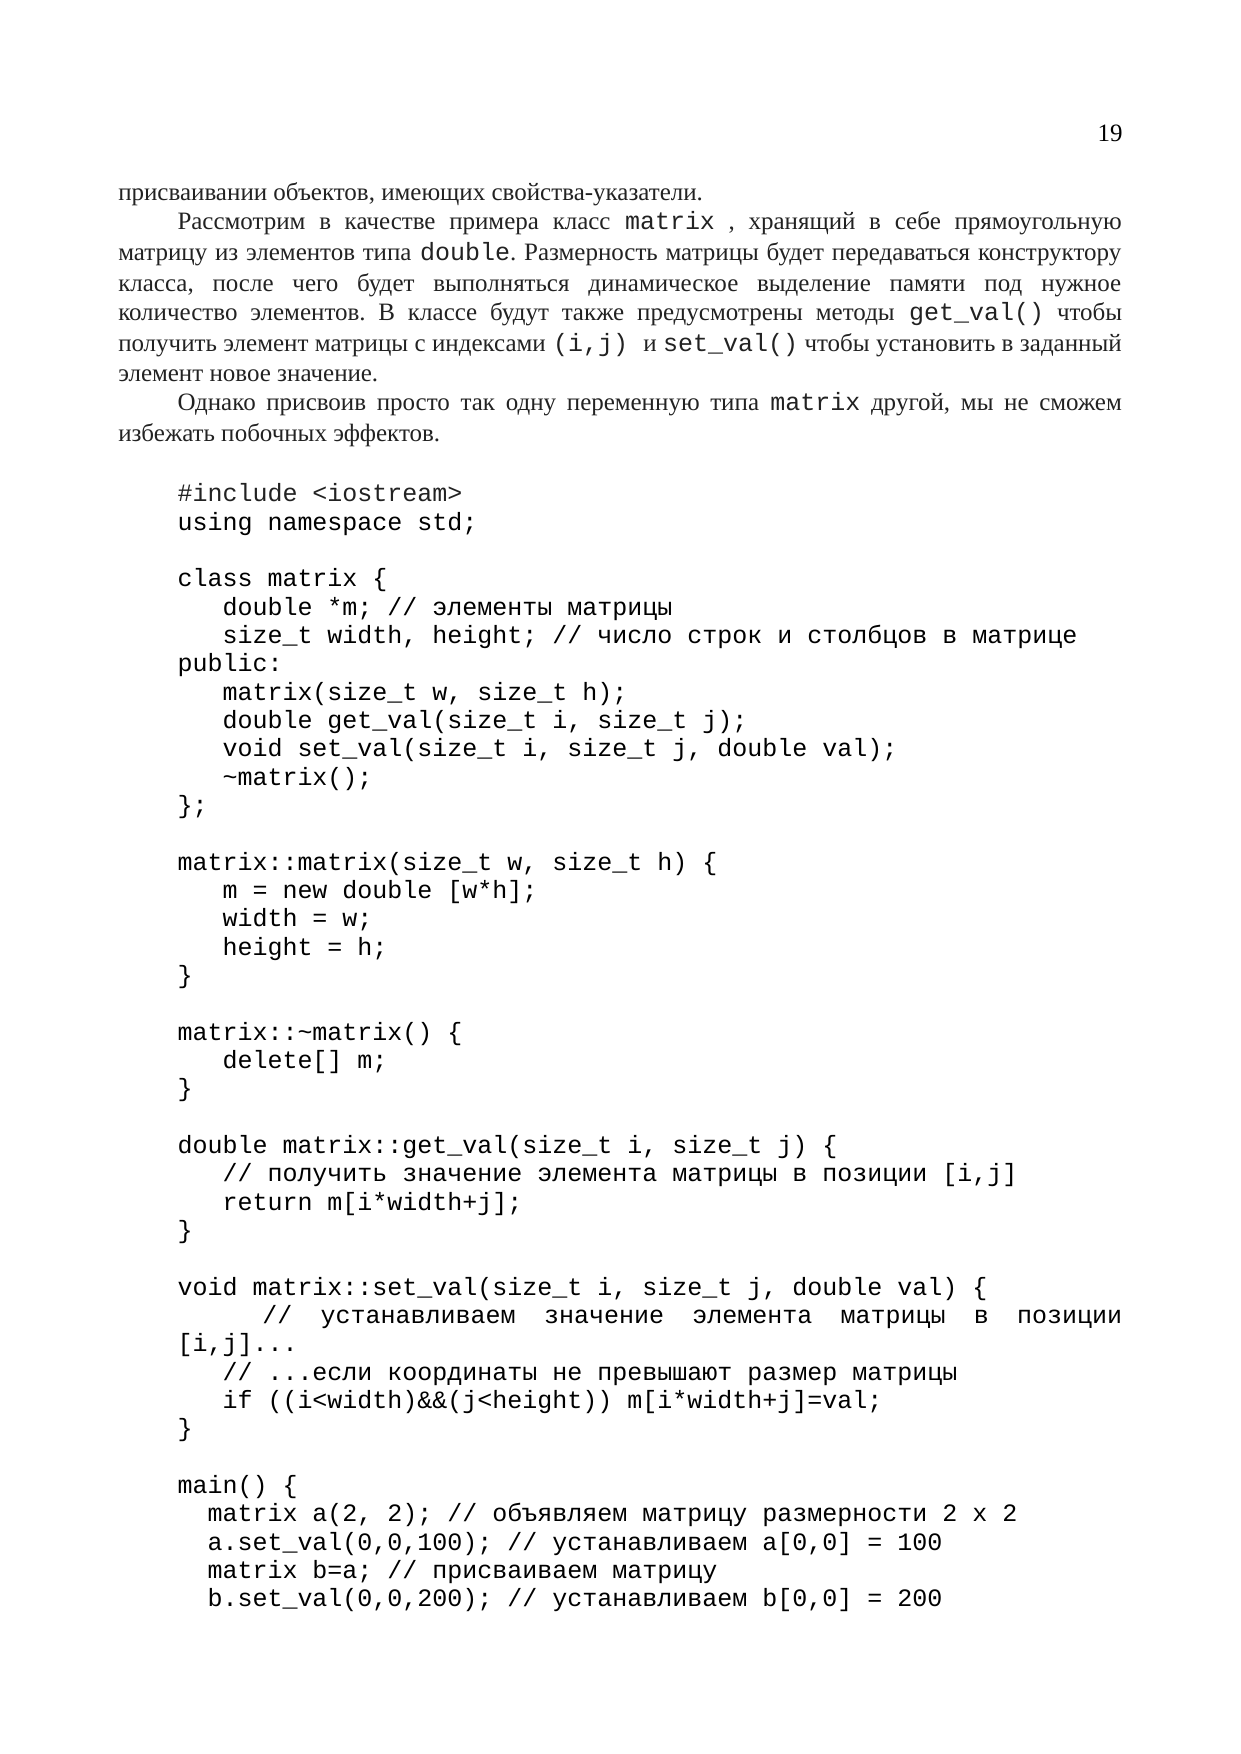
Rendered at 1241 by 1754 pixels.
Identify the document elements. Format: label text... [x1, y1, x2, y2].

text size_t width, height; // число строк и столбцов в матрице [177, 622, 1122, 651]
text matrix::matrix(size_t w, size_t h) { [177, 849, 1122, 877]
text using namespace std; [177, 509, 1122, 537]
text } [177, 1076, 1122, 1104]
text void matrix::set_val(size_t i, size_t j, double val) { [177, 1274, 1122, 1302]
text void set_val(size_t i, size_t j, double val); [177, 736, 1122, 764]
text ~matrix(); [177, 764, 1122, 792]
text // получить значение элемента матрицы в позиции [i,j] [177, 1161, 1122, 1189]
text a.set_val(0,0,100); // устанавливаем a[0,0] = 100 [177, 1529, 1122, 1557]
text } [177, 1416, 1122, 1444]
text Однако присвоив просто так одну переменную типа matrix другой, мы не сможем избежать побочных эффектов. [118, 387, 1122, 447]
text width = w; [177, 906, 1122, 934]
text #include <iostream> [177, 481, 1122, 509]
text // устанавливаем значение элемента матрицы в позиции [i,j]... [177, 1302, 1122, 1359]
text class matrix { [177, 566, 1122, 594]
text matrix a(2, 2); // объявляем матрицу размерности 2 х 2 [177, 1501, 1122, 1529]
text height = h; [177, 934, 1122, 962]
text // ...если координаты не превышают размер матрицы [177, 1359, 1122, 1387]
text double matrix::get_val(size_t i, size_t j) { [177, 1132, 1122, 1161]
text return m[i*width+j]; [177, 1189, 1122, 1217]
text main() { [177, 1472, 1122, 1501]
text public: [177, 651, 1122, 679]
text присваивании объектов, имеющих свойства-указатели. [118, 177, 1122, 206]
text if ((i<width)&&(j<height)) m[i*width+j]=val; [177, 1387, 1122, 1416]
text double *m; // элементы матрицы [177, 594, 1122, 622]
text delete[] m; [177, 1047, 1122, 1076]
text matrix(size_t w, size_t h); [177, 679, 1122, 707]
text matrix::~matrix() { [177, 1019, 1122, 1047]
text m = new double [w*h]; [177, 877, 1122, 906]
text }; [177, 792, 1122, 821]
text } [177, 1217, 1122, 1246]
text } [177, 962, 1122, 991]
text double get_val(size_t i, size_t j); [177, 707, 1122, 736]
text matrix b=a; // присваиваем матрицу [177, 1557, 1122, 1586]
text b.set_val(0,0,200); // устанавливаем b[0,0] = 200 [177, 1586, 1122, 1614]
text Рассмотрим в качестве примера класс matrix , хранящий в себе прямоугольную матрицу из элементов типа double. Размерность матрицы будет передаваться конструктору класса, после чего будет выполняться динамическое выделение памяти под нужное количество элементов. В классе будут также предусмотрены методы get_val() чтобы получить элемент матрицы с индексами (i,j) и set_val() чтобы установить в заданный элемент новое значение. [118, 206, 1122, 387]
